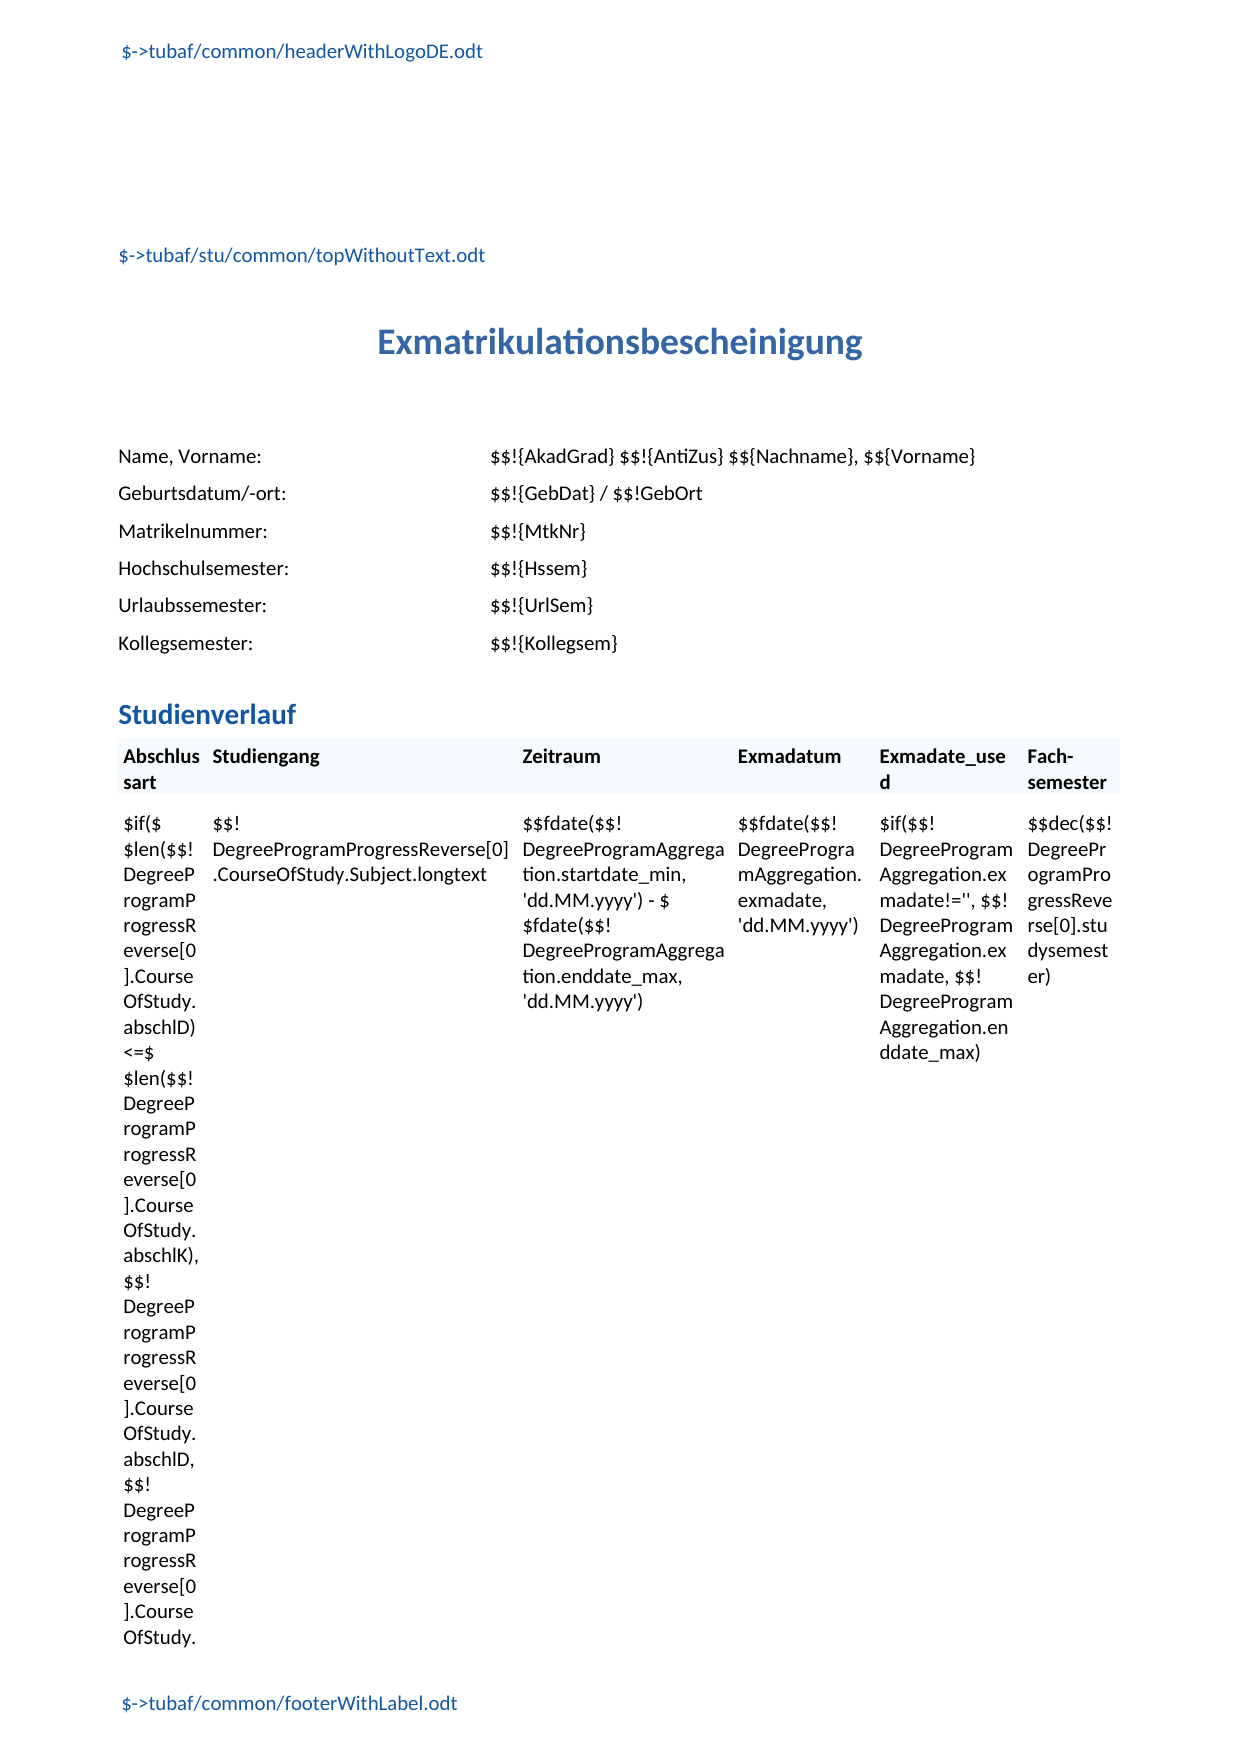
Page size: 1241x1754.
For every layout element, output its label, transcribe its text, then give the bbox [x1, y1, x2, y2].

table_cell $$fdate($$!DegreeProgramAggregation.exmadate, 'dd.MM.yyyy') [732, 800, 873, 1649]
text $->tubaf/stu/common/topWithoutText.odt [118, 242, 1122, 267]
table_header Fach-semester [1021, 738, 1120, 794]
table_cell [206, 795, 516, 800]
table_cell $if($$len($$!DegreeProgramProgressReverse[0].CourseOfStudy.abschlD)<=$$len($$!DegreeProgramProgressReverse[0].CourseOfStudy.abschlK),$$!DegreeProgramProgressReverse[0].CourseOfStudy.abschlD,$$!DegreeProgramProgressReverse[0].CourseOfStudy. [117, 800, 206, 1649]
table_cell $$!{MtkNr} [490, 512, 1116, 549]
table_cell $$fdate($$!DegreeProgramAggregation.startdate_min, 'dd.MM.yyyy') - $$fdate($$!DegreeProgramAggregation.enddate_max, 'dd.MM.yyyy') [516, 800, 732, 1649]
table_header $$!{AkadGrad} $$!{AntiZus} $${Nachname}, $${Vorname} [490, 437, 1116, 474]
table_header Name, Vorname: [118, 437, 490, 474]
table_cell $$!{GebDat} / $$!GebOrt [490, 475, 1116, 512]
table_cell $$!{Kollegsem} [490, 624, 1116, 661]
table_cell $if($$!DegreeProgramAggregation.exmadate!='', $$!DegreeProgramAggregation.exmadate, $$!DegreeProgramAggregation.enddate_max) [873, 800, 1021, 1649]
table_cell $$dec($$!DegreeProgramProgressReverse[0].studysemester) [1021, 800, 1120, 1649]
subtitle Exmatrikulationsbescheinigung [118, 318, 1122, 364]
table_cell $$!{Hssem} [490, 549, 1116, 586]
table_cell Kollegsemester: [118, 624, 490, 661]
table_header Studiengang [206, 738, 516, 794]
table_header Exmadate_used [873, 738, 1021, 794]
table_cell $$!{UrlSem} [490, 586, 1116, 624]
subtitle Studienverlauf [118, 696, 1122, 732]
table_cell [1021, 795, 1120, 800]
table_cell Matrikelnummer: [118, 512, 490, 549]
table_header Abschlussart [117, 738, 206, 794]
table_cell Geburtsdatum/-ort: [118, 475, 490, 512]
table_header Exmadatum [732, 738, 873, 794]
table_cell $$!DegreeProgramProgressReverse[0].CourseOfStudy.Subject.longtext [206, 800, 516, 1649]
table_cell Urlaubssemester: [118, 586, 490, 624]
table_header Zeitraum [516, 738, 732, 794]
table_cell [117, 795, 206, 800]
table_cell [732, 795, 873, 800]
table_cell [873, 795, 1021, 800]
table_cell Hochschulsemester: [118, 549, 490, 586]
table_cell [516, 795, 732, 800]
